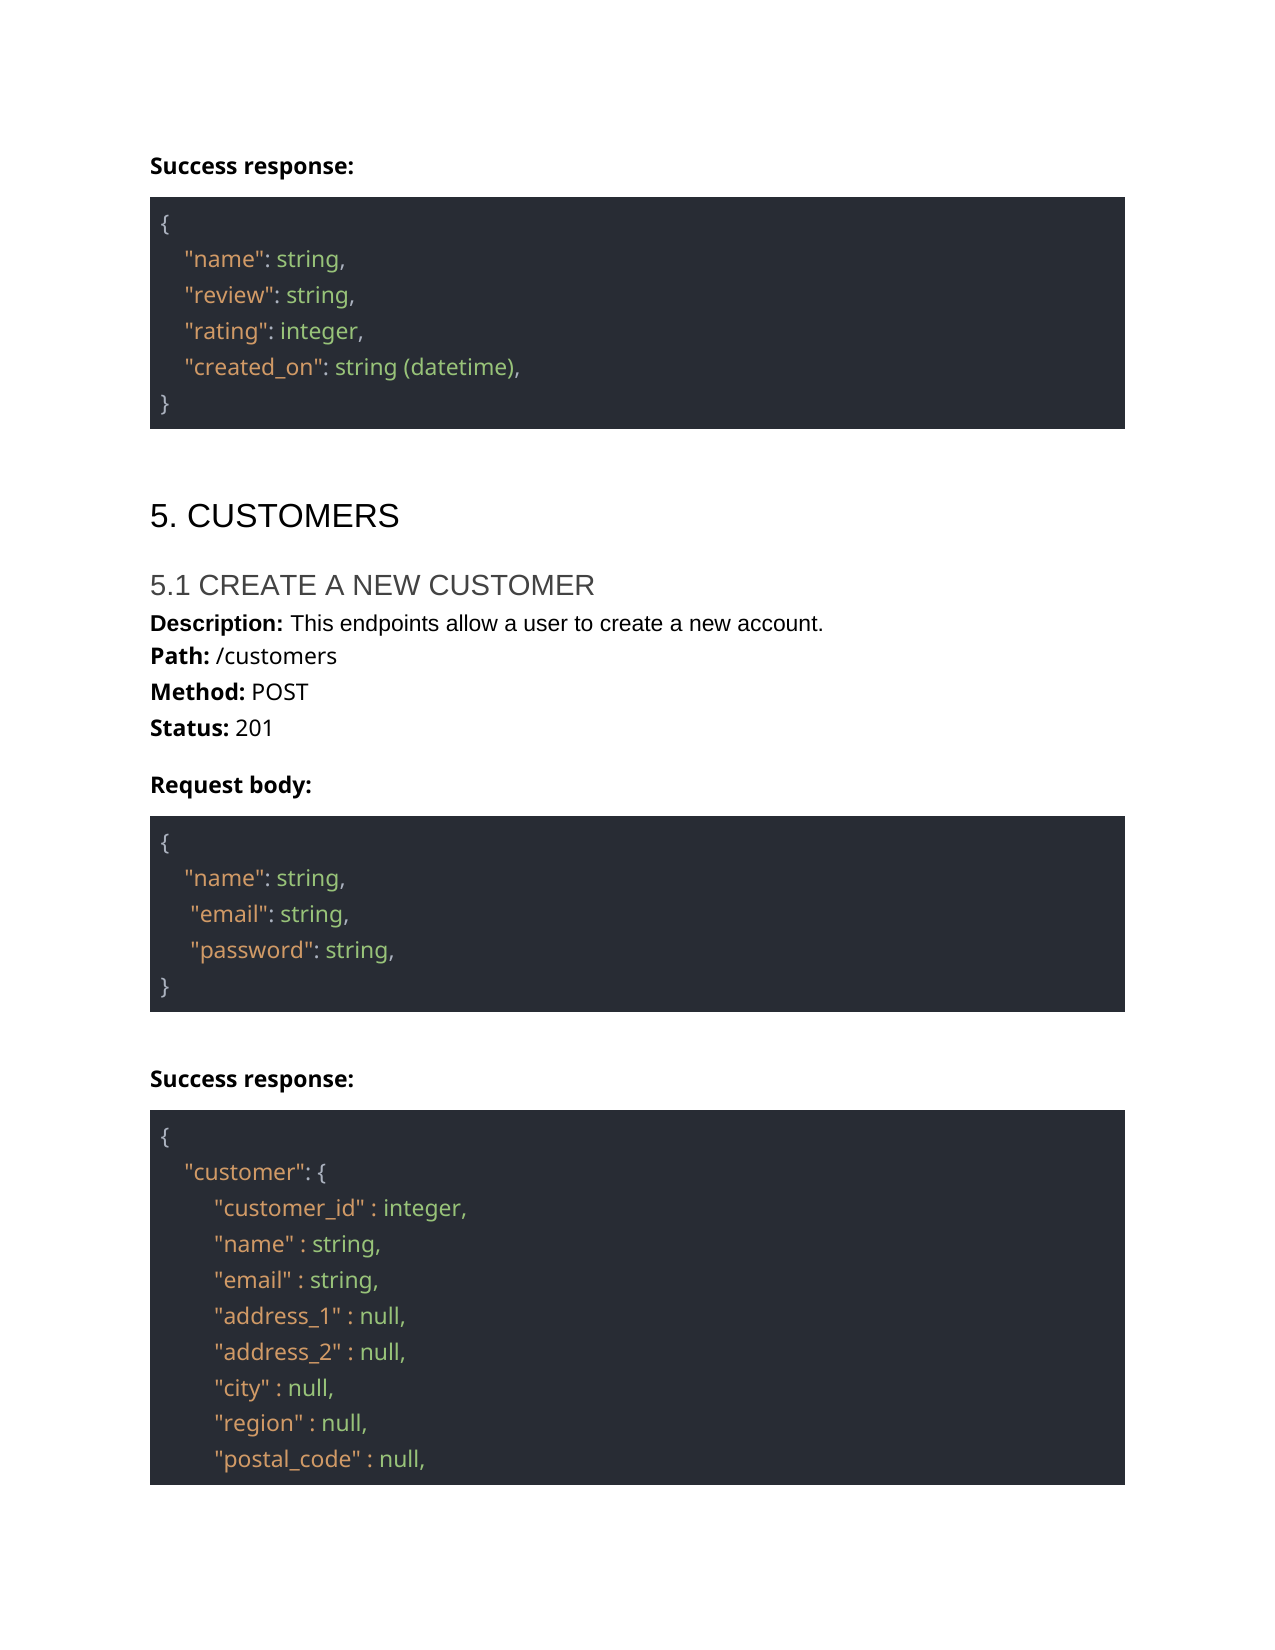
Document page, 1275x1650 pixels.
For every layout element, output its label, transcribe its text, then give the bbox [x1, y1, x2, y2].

subtitle 5. CUSTOMERS [150, 496, 1125, 535]
text Success response: [150, 1063, 1125, 1094]
text Status: 201 [150, 712, 1125, 743]
text Method: POST [150, 676, 1125, 707]
table_header { "name": string, "review": string, "rating": integer, "created_on": string (datetime), } [150, 197, 1125, 429]
text Description: This endpoints allow a user to create a new account. [150, 610, 1125, 636]
subtitle 5.1 CREATE A NEW CUSTOMER [150, 568, 1125, 602]
text Request body: [150, 769, 1125, 800]
table_header { "name": string, "email": string, "password": string, } [150, 816, 1125, 1012]
text Success response: [150, 150, 1125, 181]
text Path: /customers [150, 640, 1125, 671]
table_header { "customer": { "customer_id" : integer, "name" : string, "email" : string, "address_1" : null, "address_2" : null, "city" : null, "region" : null, "postal_code" : null, [150, 1110, 1125, 1485]
